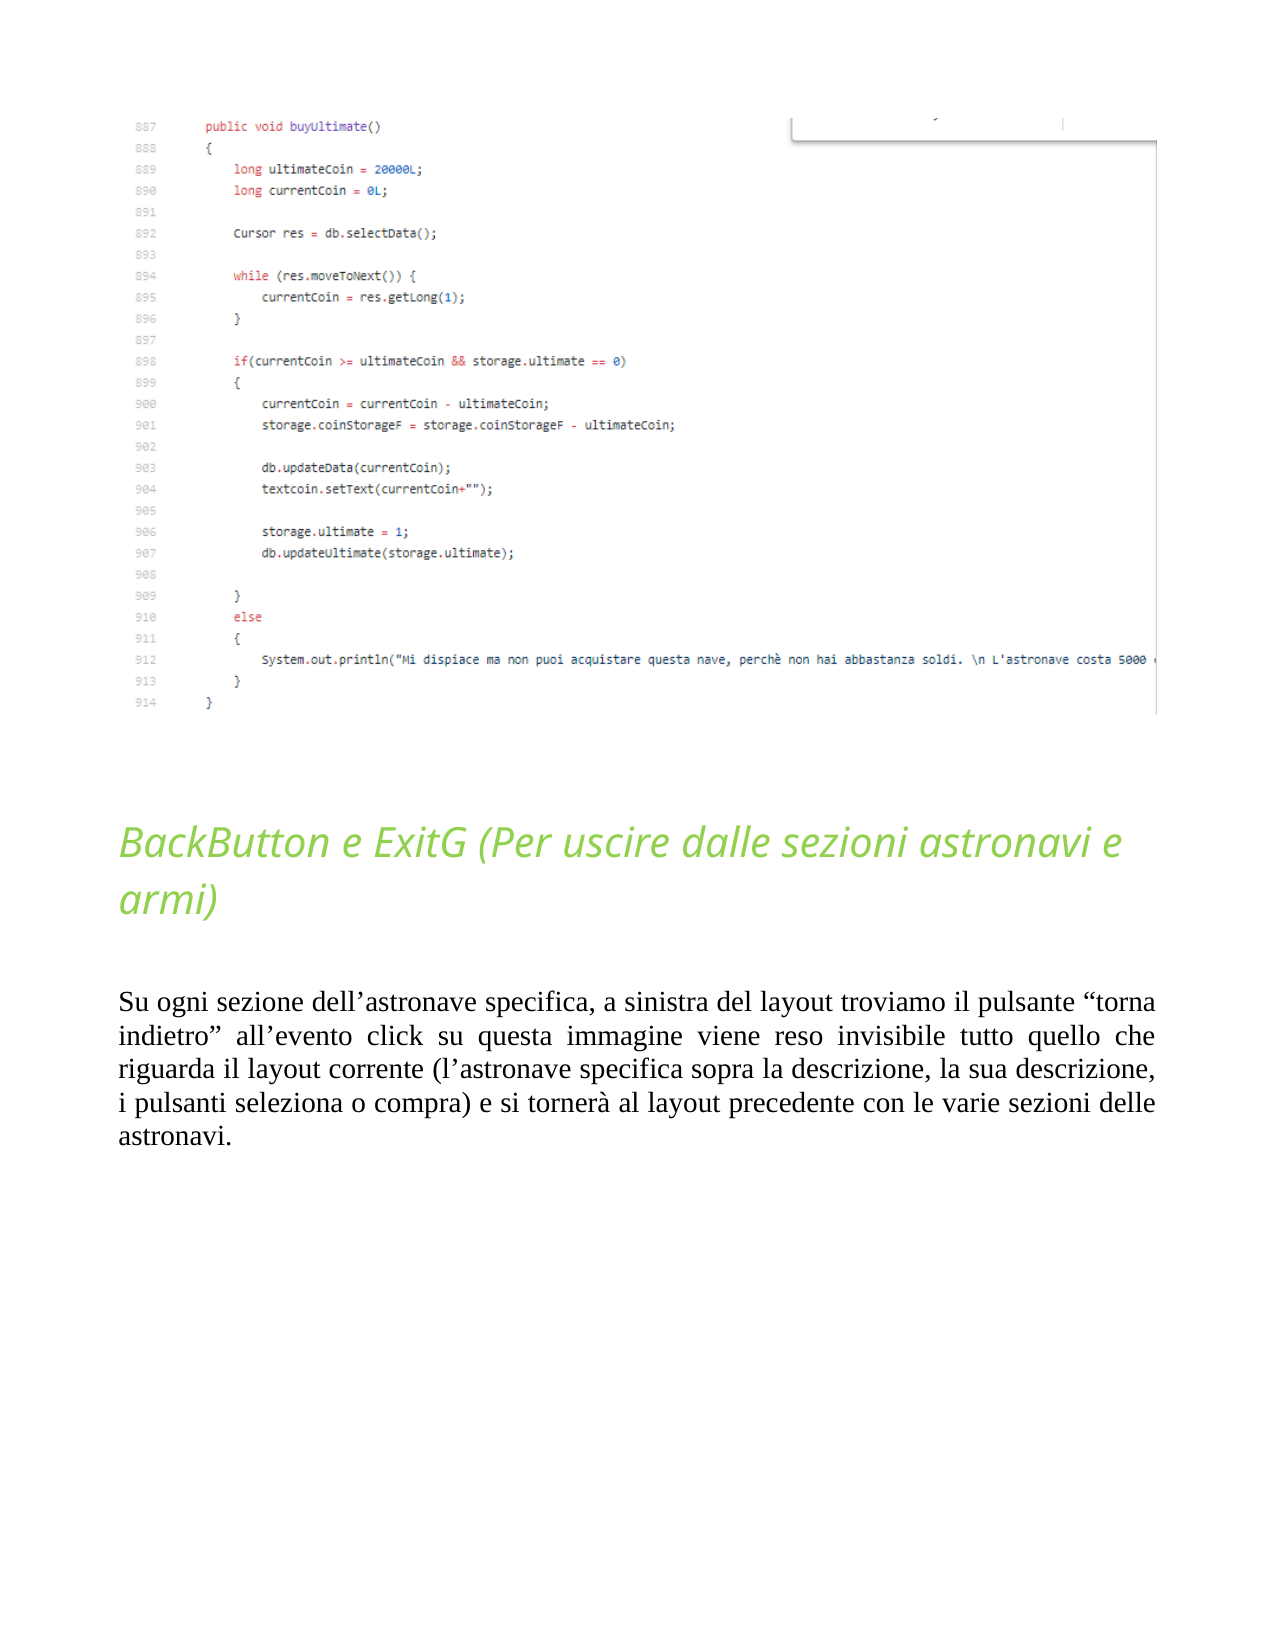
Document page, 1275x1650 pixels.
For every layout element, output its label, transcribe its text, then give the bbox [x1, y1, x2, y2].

subtitle BackButton e ExitG (Per uscire dalle sezioni astronavi e armi) [118, 813, 1157, 927]
text Su ogni sezione dell’astronave specifica, a sinistra del layout troviamo il pulsante “torna indietro” all’evento click su questa immagine viene reso invisibile tutto quello che riguarda il layout corrente (l’astronave specifica sopra la descrizione, la sua descrizione, i pulsanti seleziona o compra) e si tornerà al layout precedente con le varie sezioni delle astronavi. [118, 984, 1157, 1152]
